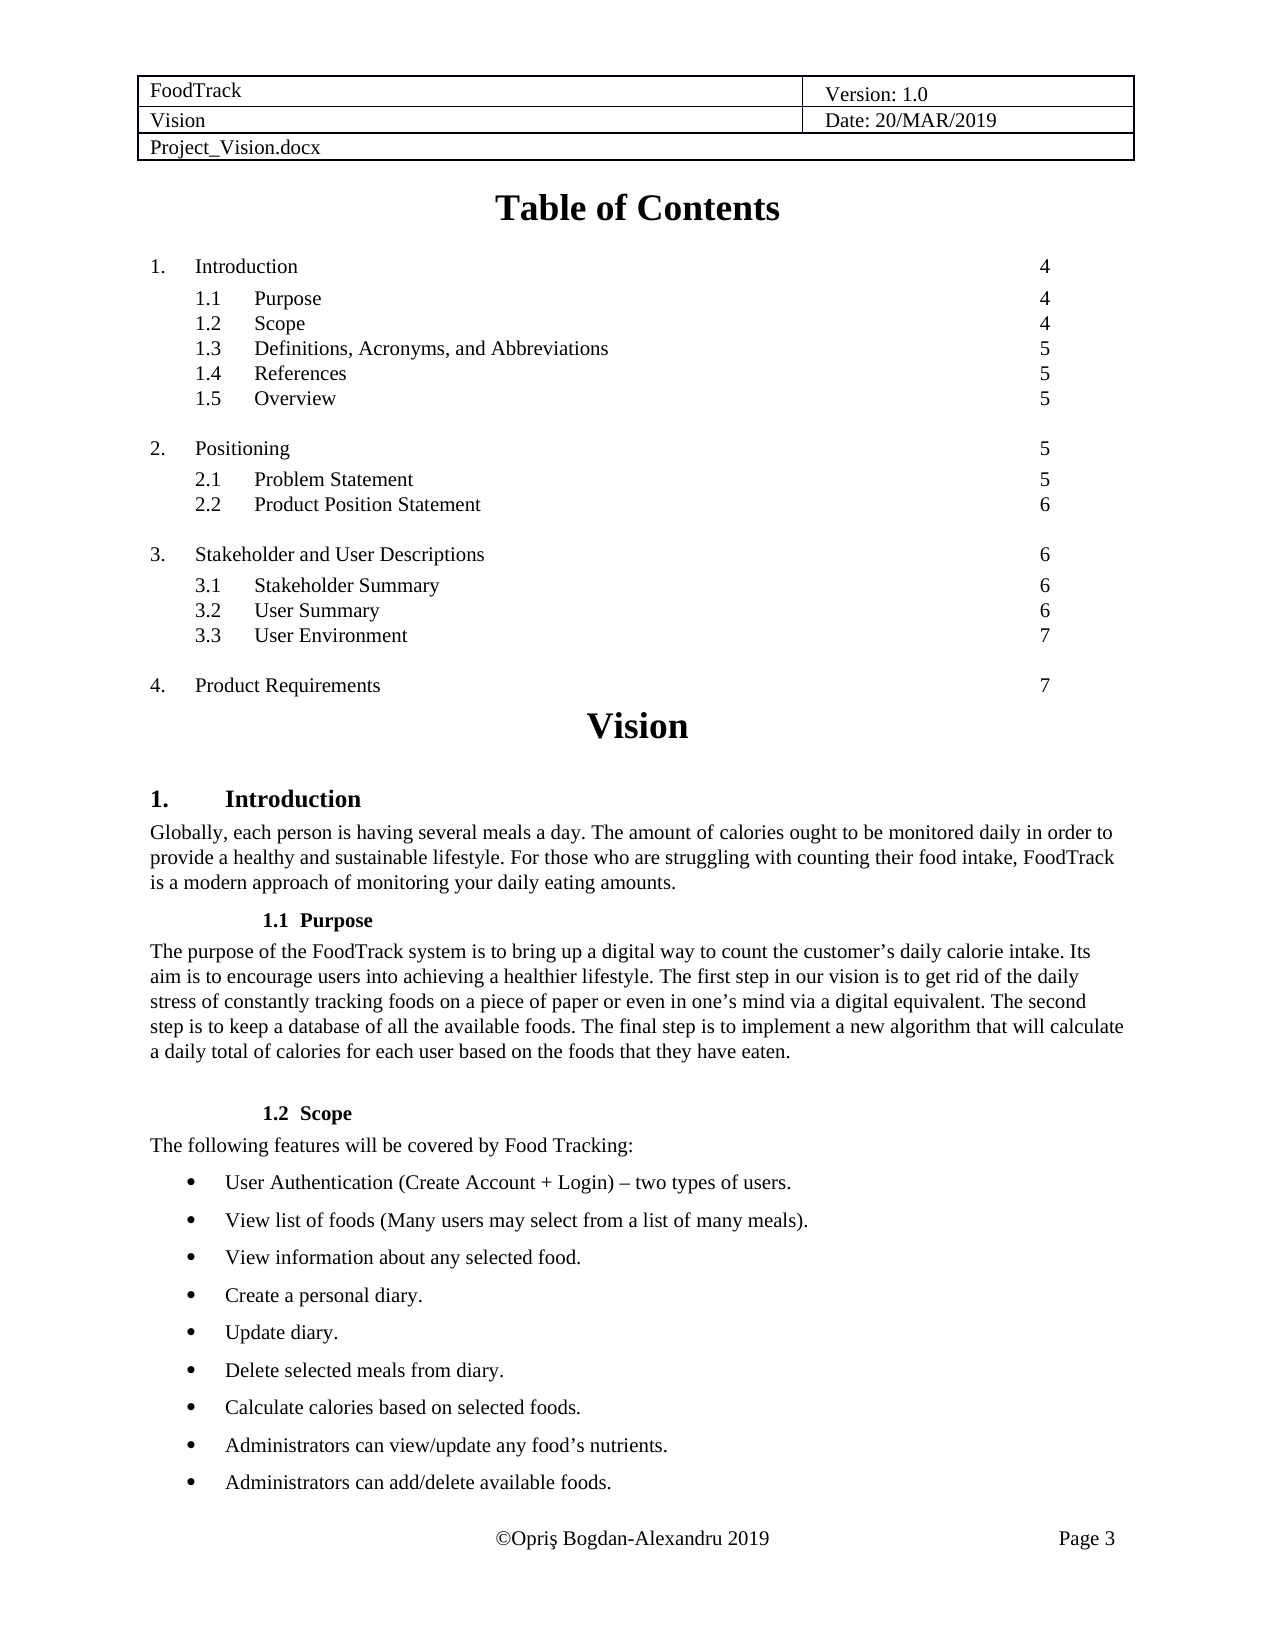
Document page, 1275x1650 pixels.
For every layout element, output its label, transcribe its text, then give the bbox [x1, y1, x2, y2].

subtitle Scope [262, 1100, 1125, 1125]
text Globally, each person is having several meals a day. The amount of calories ought to be monitored daily in order to provide a healthy and sustainable lifestyle. For those who are struggling with counting their food intake, FoodTrack is a modern approach of monitoring your daily eating amounts. [150, 819, 1125, 894]
text 3. Stakeholder and User Descriptions 6 [150, 541, 1050, 566]
text 4. Product Requirements 7 [150, 672, 1050, 697]
text 3.1 Stakeholder Summary 6 [195, 572, 1050, 597]
text 1.4 References 5 [195, 360, 1050, 385]
text 1.1 Purpose 4 [195, 285, 1050, 310]
list View information about any selected food. [187, 1244, 1125, 1269]
list Update diary. [187, 1319, 1125, 1344]
text 3.2 User Summary 6 [195, 597, 1050, 622]
text 1.2 Scope 4 [195, 310, 1050, 335]
subtitle Introduction [150, 784, 1125, 813]
title Table of Contents [150, 185, 1125, 228]
text The purpose of the FoodTrack system is to bring up a digital way to count the customer’s daily calorie intake. Its aim is to encourage users into achieving a healthier lifestyle. The first step in our vision is to get rid of the daily stress of constantly tracking foods on a piece of paper or even in one’s mind via a digital equivalent. The second step is to keep a database of all the available foods. The final step is to implement a new algorithm that will calculate a daily total of calories for each user based on the foods that they have eaten. [150, 938, 1125, 1063]
text 2.1 Problem Statement 5 [195, 466, 1050, 491]
list User Authentication (Create Account + Login) – two types of users. [187, 1169, 1125, 1194]
title Vision [150, 703, 1125, 747]
text 1.3 Definitions, Acronyms, and Abbreviations 5 [195, 335, 1050, 360]
text 2.2 Product Position Statement 6 [195, 491, 1050, 516]
list View list of foods (Many users may select from a list of many meals). [187, 1207, 1125, 1232]
list Administrators can add/delete available foods. [187, 1469, 1125, 1494]
text 2. Positioning 5 [150, 435, 1050, 460]
text 1.5 Overview 5 [195, 385, 1050, 410]
text 1. Introduction 4 [150, 253, 1050, 278]
subtitle Purpose [262, 907, 1125, 932]
text The following features will be covered by Food Tracking: [150, 1132, 1125, 1157]
list Delete selected meals from diary. [187, 1357, 1125, 1382]
list Create a personal diary. [187, 1282, 1125, 1307]
text 3.3 User Environment 7 [195, 622, 1050, 647]
list Administrators can view/update any food’s nutrients. [187, 1432, 1125, 1457]
list Calculate calories based on selected foods. [187, 1394, 1125, 1419]
